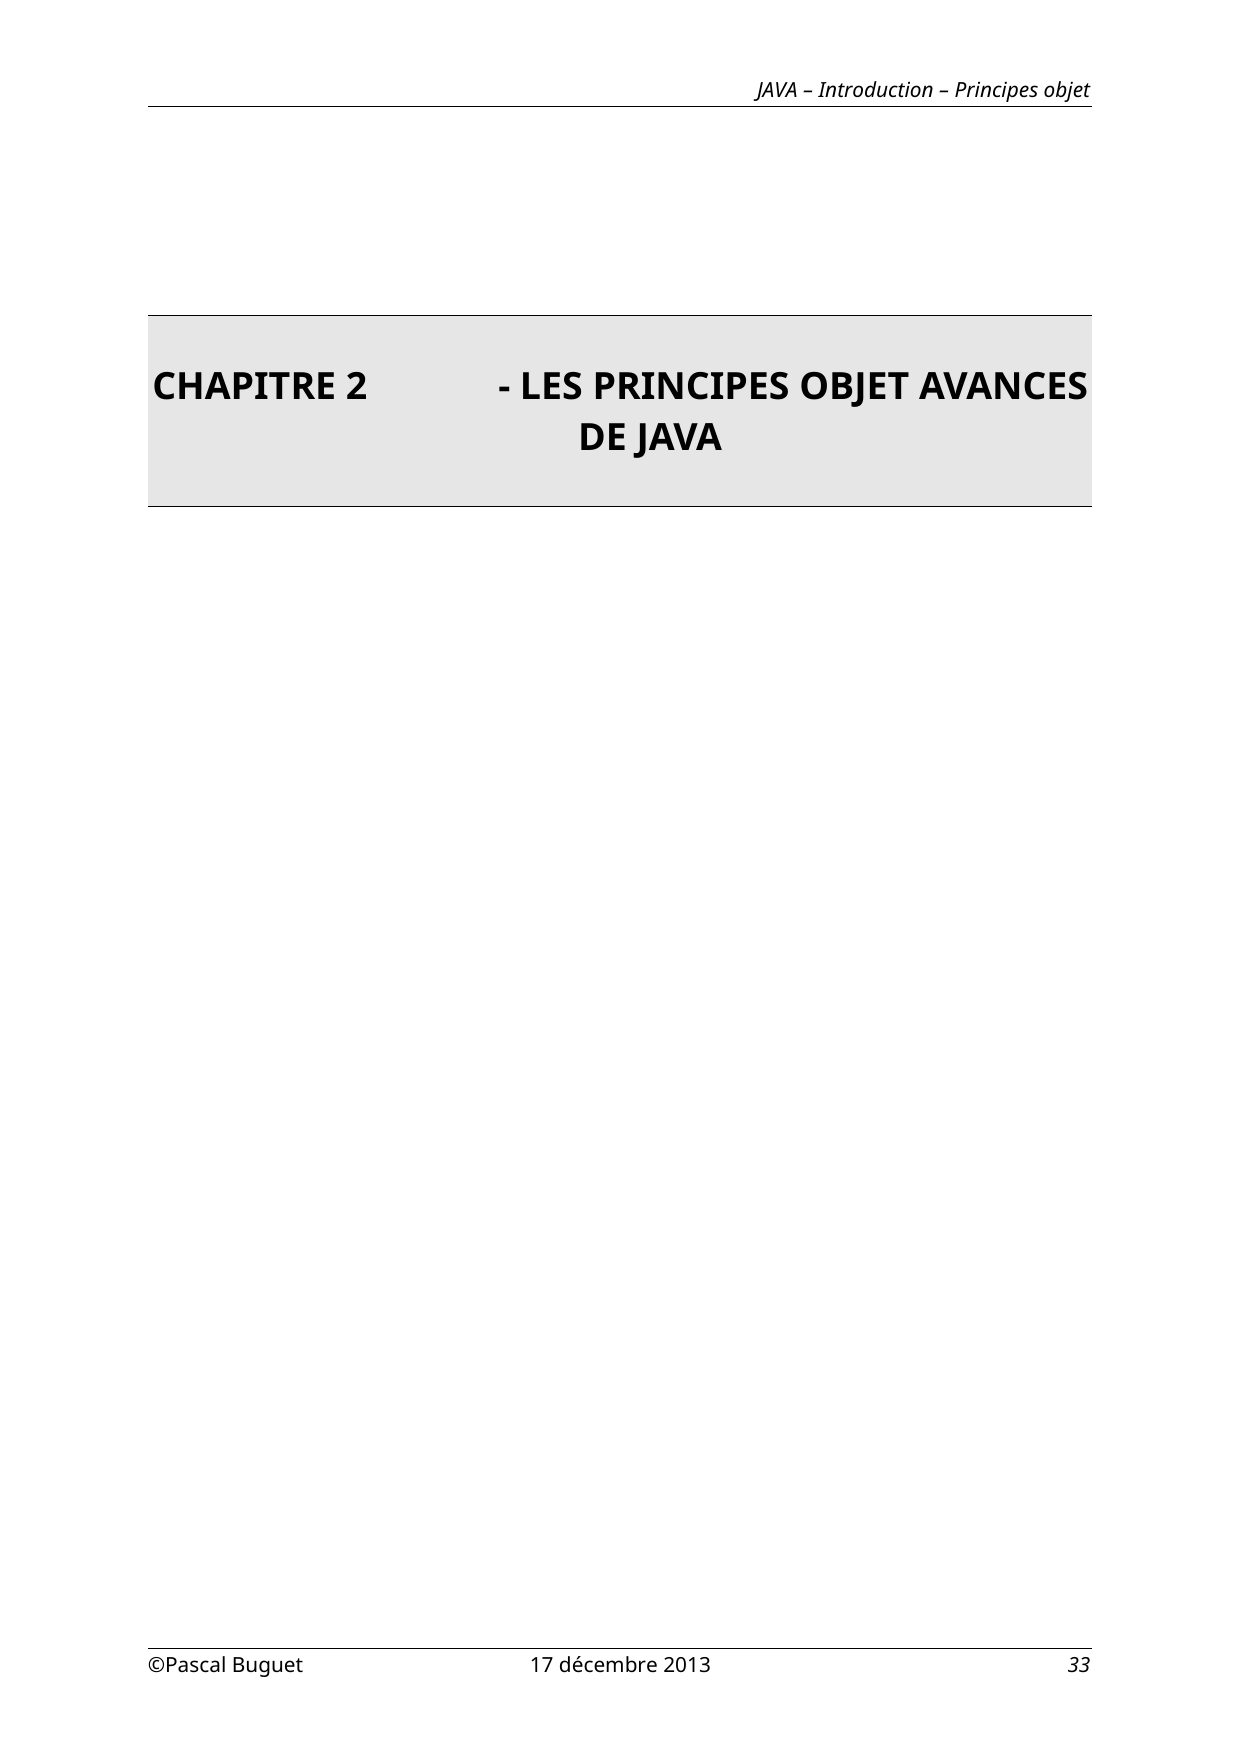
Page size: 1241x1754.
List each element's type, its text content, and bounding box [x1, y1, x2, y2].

subtitle - LES PRINCIPES OBJET AVANCES DE JAVA [148, 316, 1092, 506]
